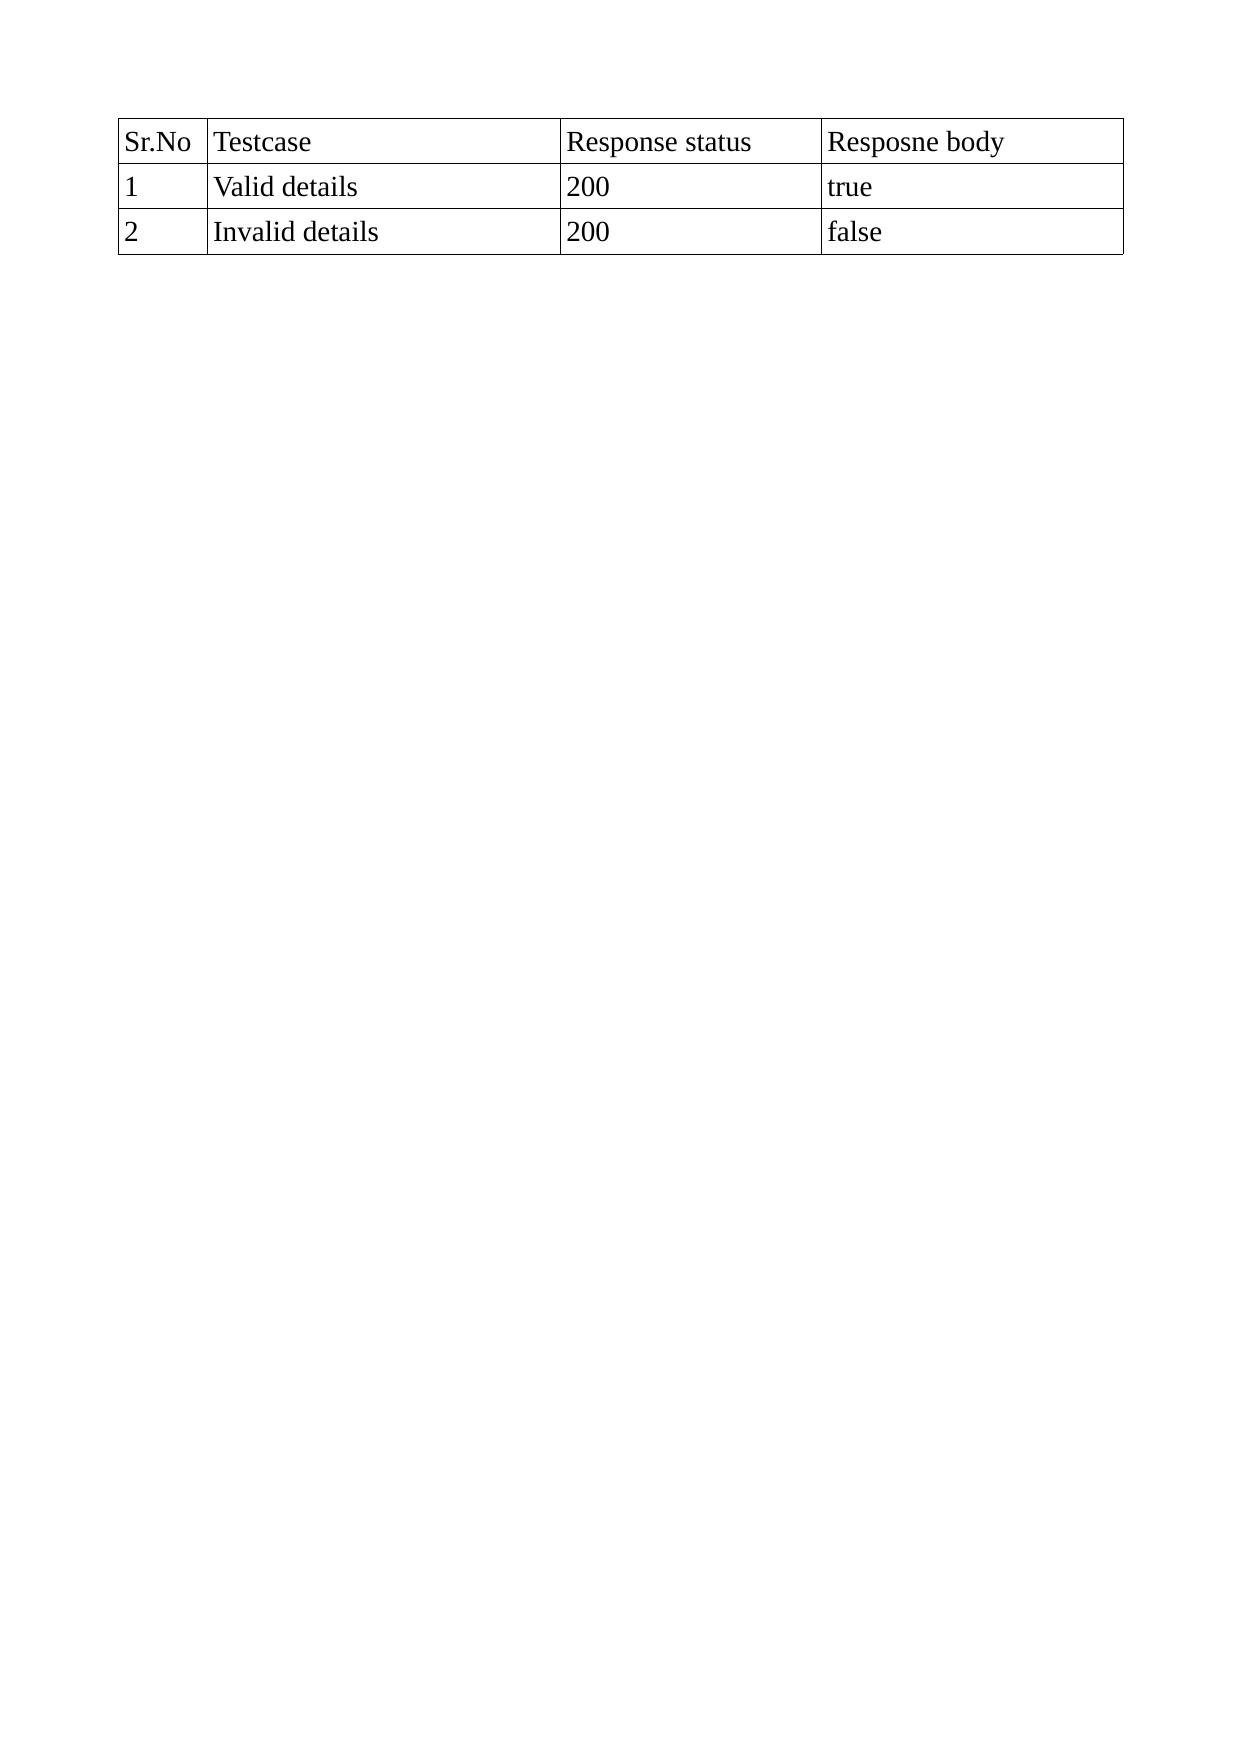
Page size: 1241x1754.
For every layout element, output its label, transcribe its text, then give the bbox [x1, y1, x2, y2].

table_header Response status [561, 119, 821, 163]
table_cell 2 [119, 209, 207, 253]
table_cell Invalid details [208, 209, 560, 253]
table_header Resposne body [822, 119, 1123, 163]
table_cell 1 [119, 164, 207, 208]
table_cell true [822, 164, 1123, 208]
table_cell Valid details [208, 164, 560, 208]
table_header Sr.No [119, 119, 207, 163]
table_cell false [822, 209, 1123, 253]
table_cell 200 [561, 209, 821, 253]
table_cell 200 [561, 164, 821, 208]
table_header Testcase [208, 119, 560, 163]
